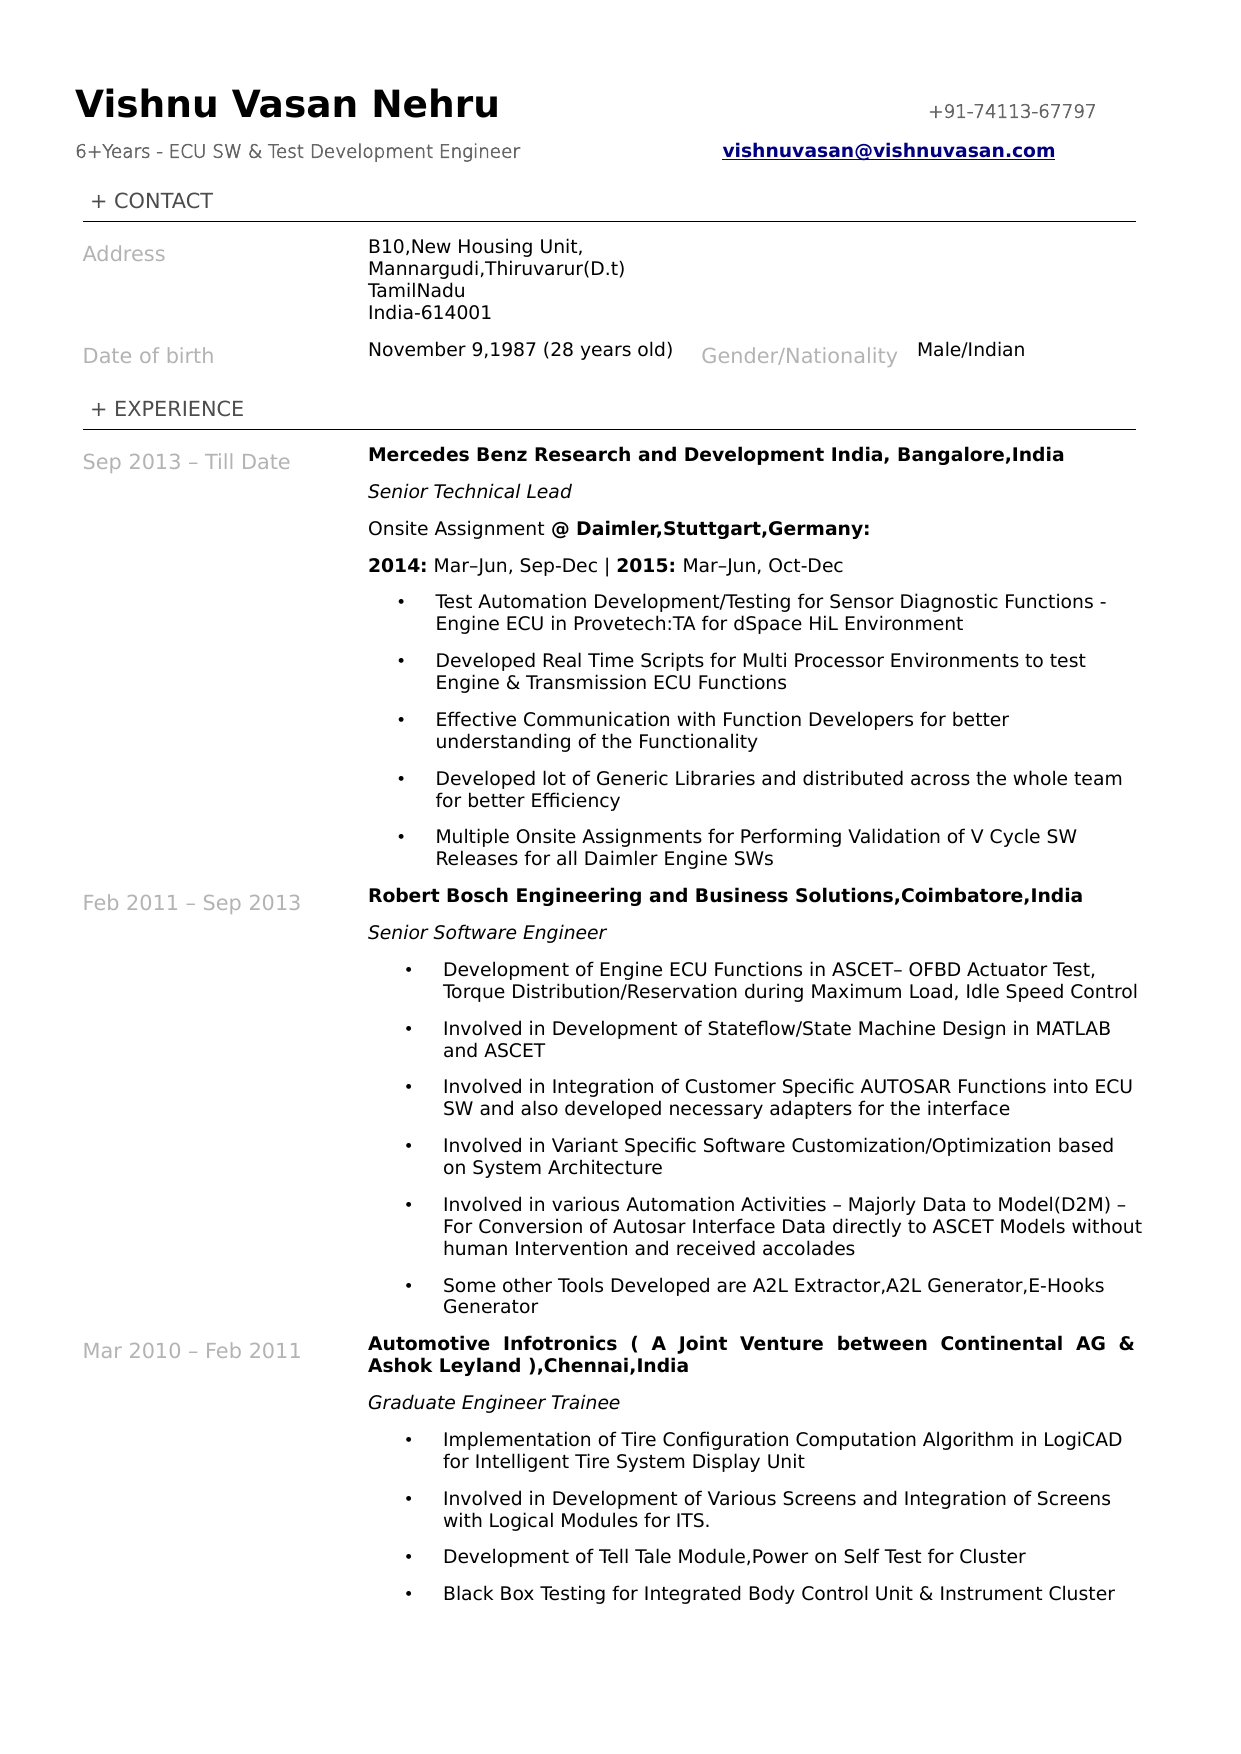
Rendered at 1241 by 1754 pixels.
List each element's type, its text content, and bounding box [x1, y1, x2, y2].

table_cell Address [75, 229, 360, 331]
table_header Vishnu Vasan Nehru +91-74113-67797 6+Years - ECU SW & Test Development Engineer vishnuvasan@vishnuvasan.com [75, 75, 1144, 174]
table_cell Feb 2011 – Sep 2013 [75, 878, 360, 1326]
table_cell November 9,1987 (28 years old) [360, 331, 694, 382]
table_cell + CONTACT [75, 174, 1144, 228]
table_cell Date of birth [75, 331, 360, 382]
table_cell Automotive Infotronics ( A Joint Venture between Continental AG & Ashok Leyland ),Chennai,India Graduate Engineer Trainee Implementation of Tire Configuration Computation Algorithm in LogiCAD for Intelligent Tire System Display Unit Involved in Development of Various Screens and Integration of Screens with Logical Modules for ITS. Development of Tell Tale Module,Power on Self Test for Cluster Black Box Testing for Integrated Body Control Unit & Instrument Cluster [360, 1326, 1144, 1650]
table_cell + EXPERIENCE [75, 382, 1144, 437]
table_cell Gender/Nationality [694, 331, 909, 382]
table_cell Sep 2013 – Till Date [75, 437, 360, 878]
table_cell Mar 2010 – Feb 2011 [75, 1326, 360, 1650]
table_cell Robert Bosch Engineering and Business Solutions,Coimbatore,India Senior Software Engineer Development of Engine ECU Functions in ASCET– OFBD Actuator Test, Torque Distribution/Reservation during Maximum Load, Idle Speed Control Involved in Development of Stateflow/State Machine Design in MATLAB and ASCET Involved in Integration of Customer Specific AUTOSAR Functions into ECU SW and also developed necessary adapters for the interface Involved in Variant Specific Software Customization/Optimization based on System Architecture Involved in various Automation Activities – Majorly Data to Model(D2M) – For Conversion of Autosar Interface Data directly to ASCET Models without human Intervention and received accolades Some other Tools Developed are A2L Extractor,A2L Generator,E-Hooks Generator [360, 878, 1144, 1326]
table_cell Mercedes Benz Research and Development India, Bangalore,India Senior Technical Lead Onsite Assignment @ Daimler,Stuttgart,Germany: 2014: Mar–Jun, Sep-Dec | 2015: Mar–Jun, Oct-Dec Test Automation Development/Testing for Sensor Diagnostic Functions - Engine ECU in Provetech:TA for dSpace HiL Environment Developed Real Time Scripts for Multi Processor Environments to test Engine & Transmission ECU Functions Effective Communication with Function Developers for better understanding of the Functionality Developed lot of Generic Libraries and distributed across the whole team for better Efficiency Multiple Onsite Assignments for Performing Validation of V Cycle SW Releases for all Daimler Engine SWs [360, 437, 1144, 878]
table_cell Male/Indian [909, 331, 1144, 382]
table_cell B10,New Housing Unit, Mannargudi,Thiruvarur(D.t) TamilNadu India-614001 [360, 229, 1144, 331]
